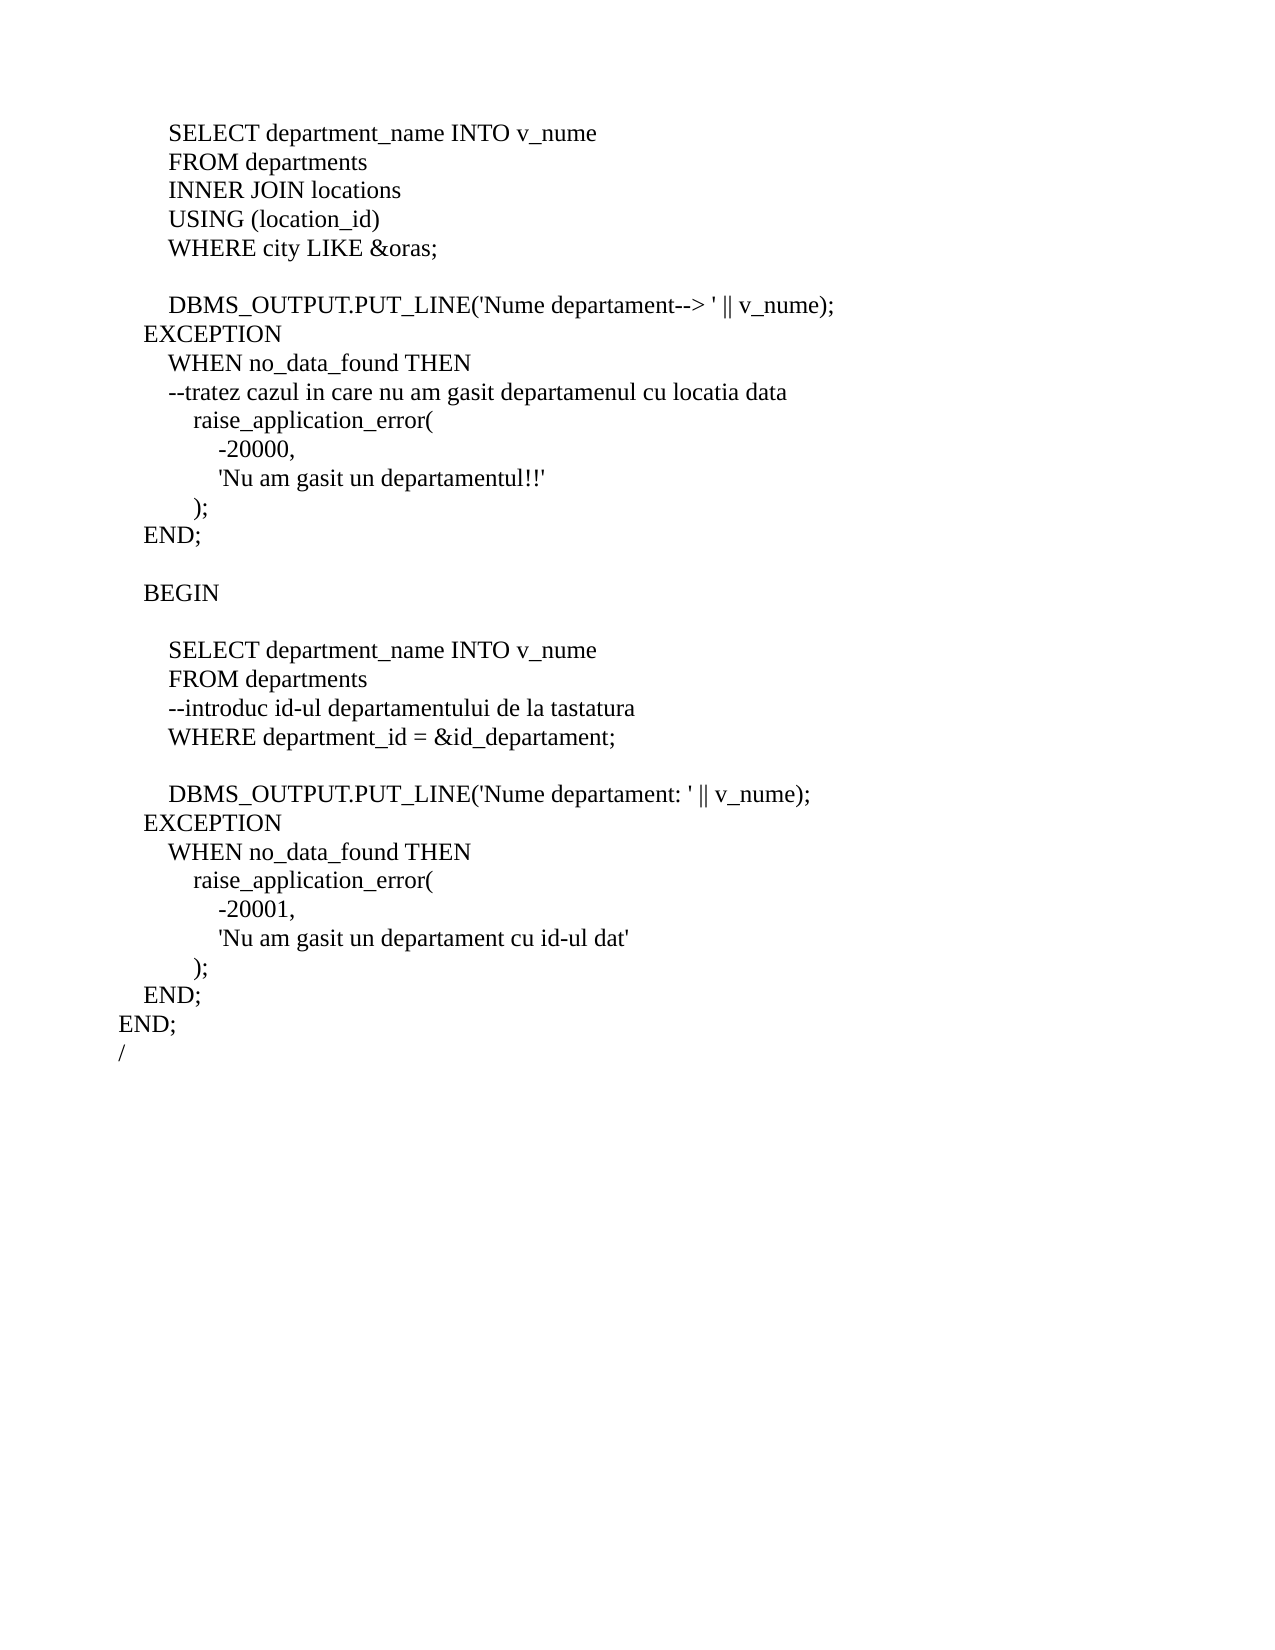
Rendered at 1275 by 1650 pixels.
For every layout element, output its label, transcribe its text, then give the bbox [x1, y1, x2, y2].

text 'Nu am gasit un departamentul!!' [118, 463, 1157, 492]
text FROM departments [118, 664, 1157, 693]
text --introduc id-ul departamentului de la tastatura [118, 693, 1157, 722]
text WHEN no_data_found THEN [118, 348, 1157, 377]
text -20000, [118, 434, 1157, 463]
text WHEN no_data_found THEN [118, 837, 1157, 866]
text SELECT department_name INTO v_nume [118, 118, 1157, 147]
text --tratez cazul in care nu am gasit departamenul cu locatia data [118, 377, 1157, 406]
text DBMS_OUTPUT.PUT_LINE('Nume departament--> ' || v_nume); [118, 291, 1157, 319]
text FROM departments [118, 147, 1157, 176]
text EXCEPTION [118, 808, 1157, 837]
text BEGIN [118, 578, 1157, 607]
text -20001, [118, 894, 1157, 923]
text INNER JOIN locations [118, 176, 1157, 204]
text raise_application_error( [118, 866, 1157, 894]
text END; [118, 1009, 1157, 1038]
text ); [118, 952, 1157, 981]
text / [118, 1038, 1157, 1067]
text SELECT department_name INTO v_nume [118, 636, 1157, 664]
text DBMS_OUTPUT.PUT_LINE('Nume departament: ' || v_nume); [118, 779, 1157, 808]
text raise_application_error( [118, 406, 1157, 434]
text 'Nu am gasit un departament cu id-ul dat' [118, 923, 1157, 952]
text WHERE department_id = &id_departament; [118, 722, 1157, 751]
text END; [118, 981, 1157, 1009]
text USING (location_id) [118, 204, 1157, 233]
text END; [118, 521, 1157, 549]
text WHERE city LIKE &oras; [118, 233, 1157, 262]
text EXCEPTION [118, 319, 1157, 348]
text ); [118, 492, 1157, 521]
